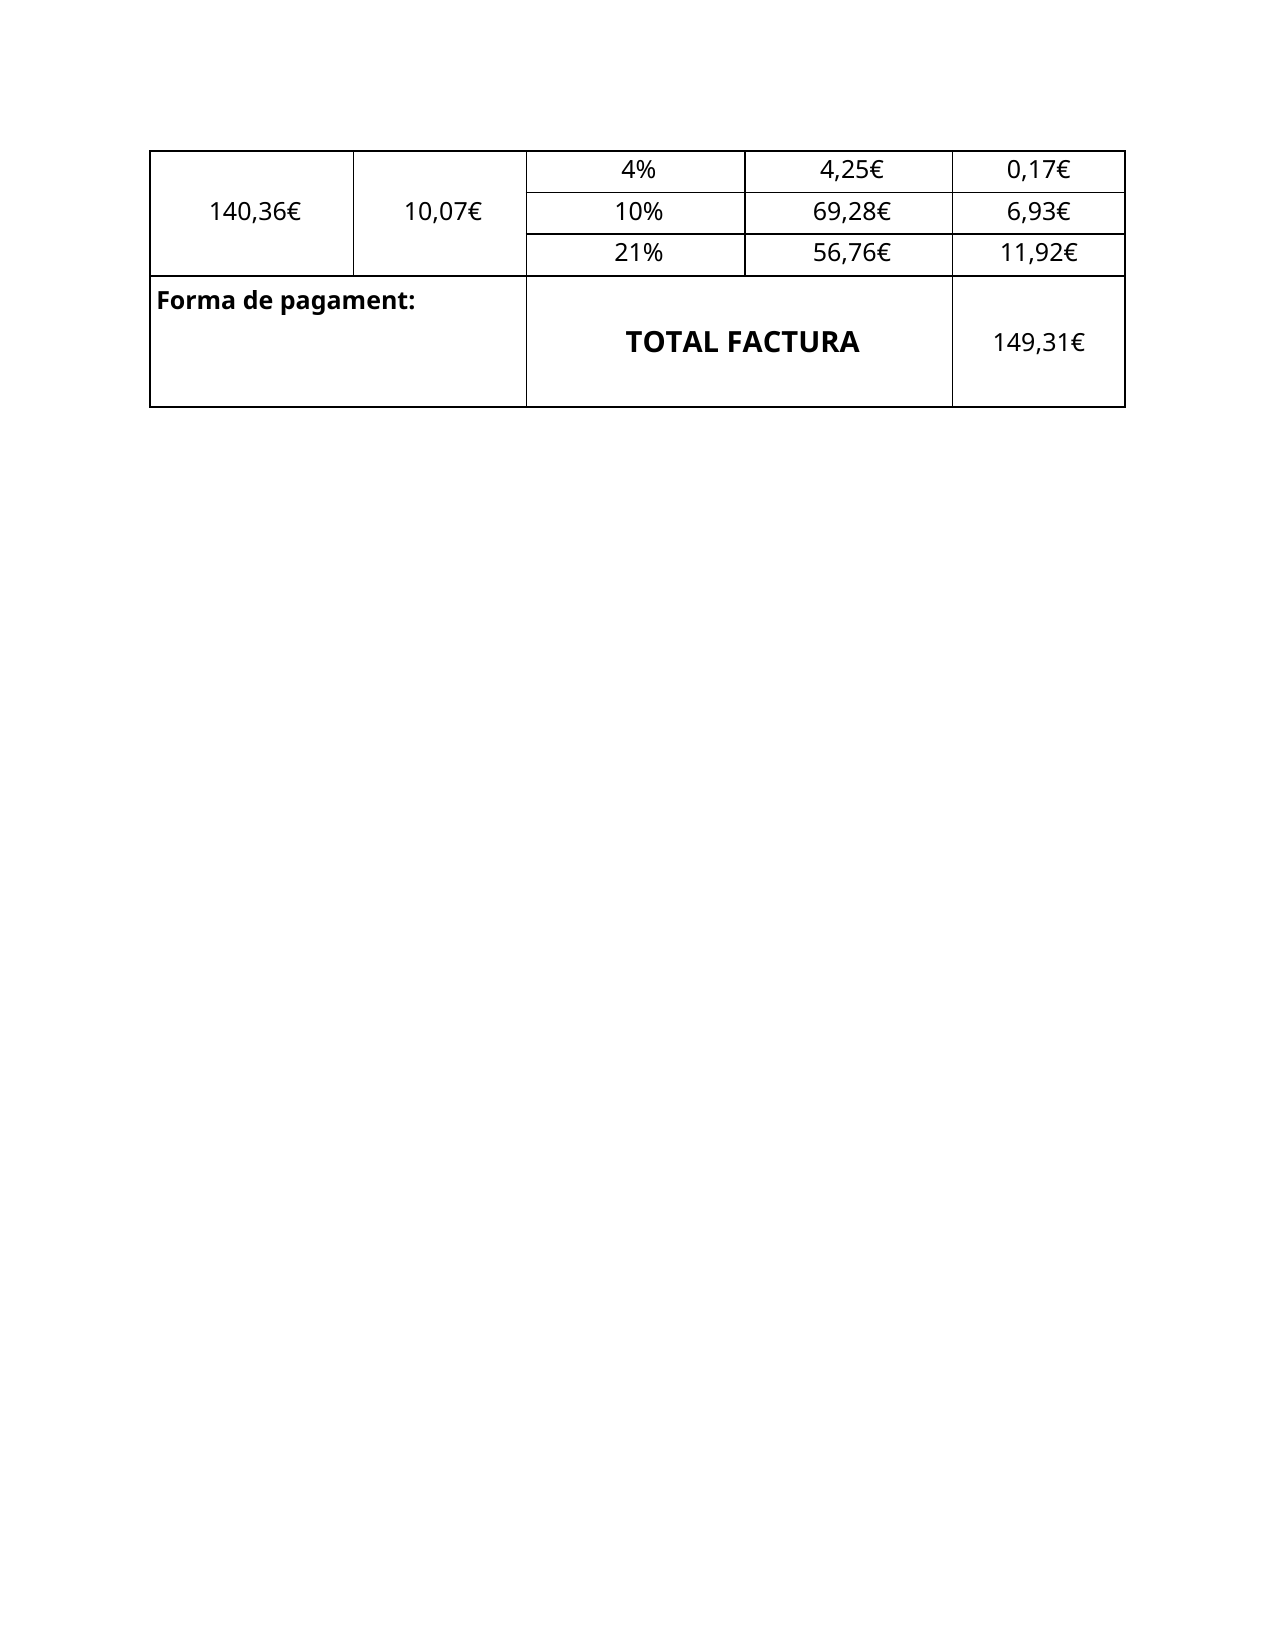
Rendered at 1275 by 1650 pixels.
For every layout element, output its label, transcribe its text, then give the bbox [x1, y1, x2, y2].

table_cell 10% [527, 193, 744, 233]
table_cell 11,92€ [953, 235, 1124, 275]
table_cell [953, 277, 1124, 323]
table_cell 140,36€ [151, 152, 353, 275]
table_cell 4,25€ [746, 152, 952, 192]
table_cell 6,93€ [953, 193, 1124, 233]
table_cell 56,76€ [746, 235, 952, 275]
table_cell Forma de pagament: [151, 277, 526, 406]
table_cell TOTAL FACTURA [527, 277, 952, 406]
table_cell 0,17€ [953, 152, 1124, 192]
table_cell 21% [527, 235, 744, 275]
table_cell 4% [527, 152, 744, 192]
table_cell [953, 364, 1124, 406]
table_cell 10,07€ [354, 152, 526, 275]
table_cell 69,28€ [746, 193, 952, 233]
table_cell 149,31€ [953, 323, 1124, 364]
